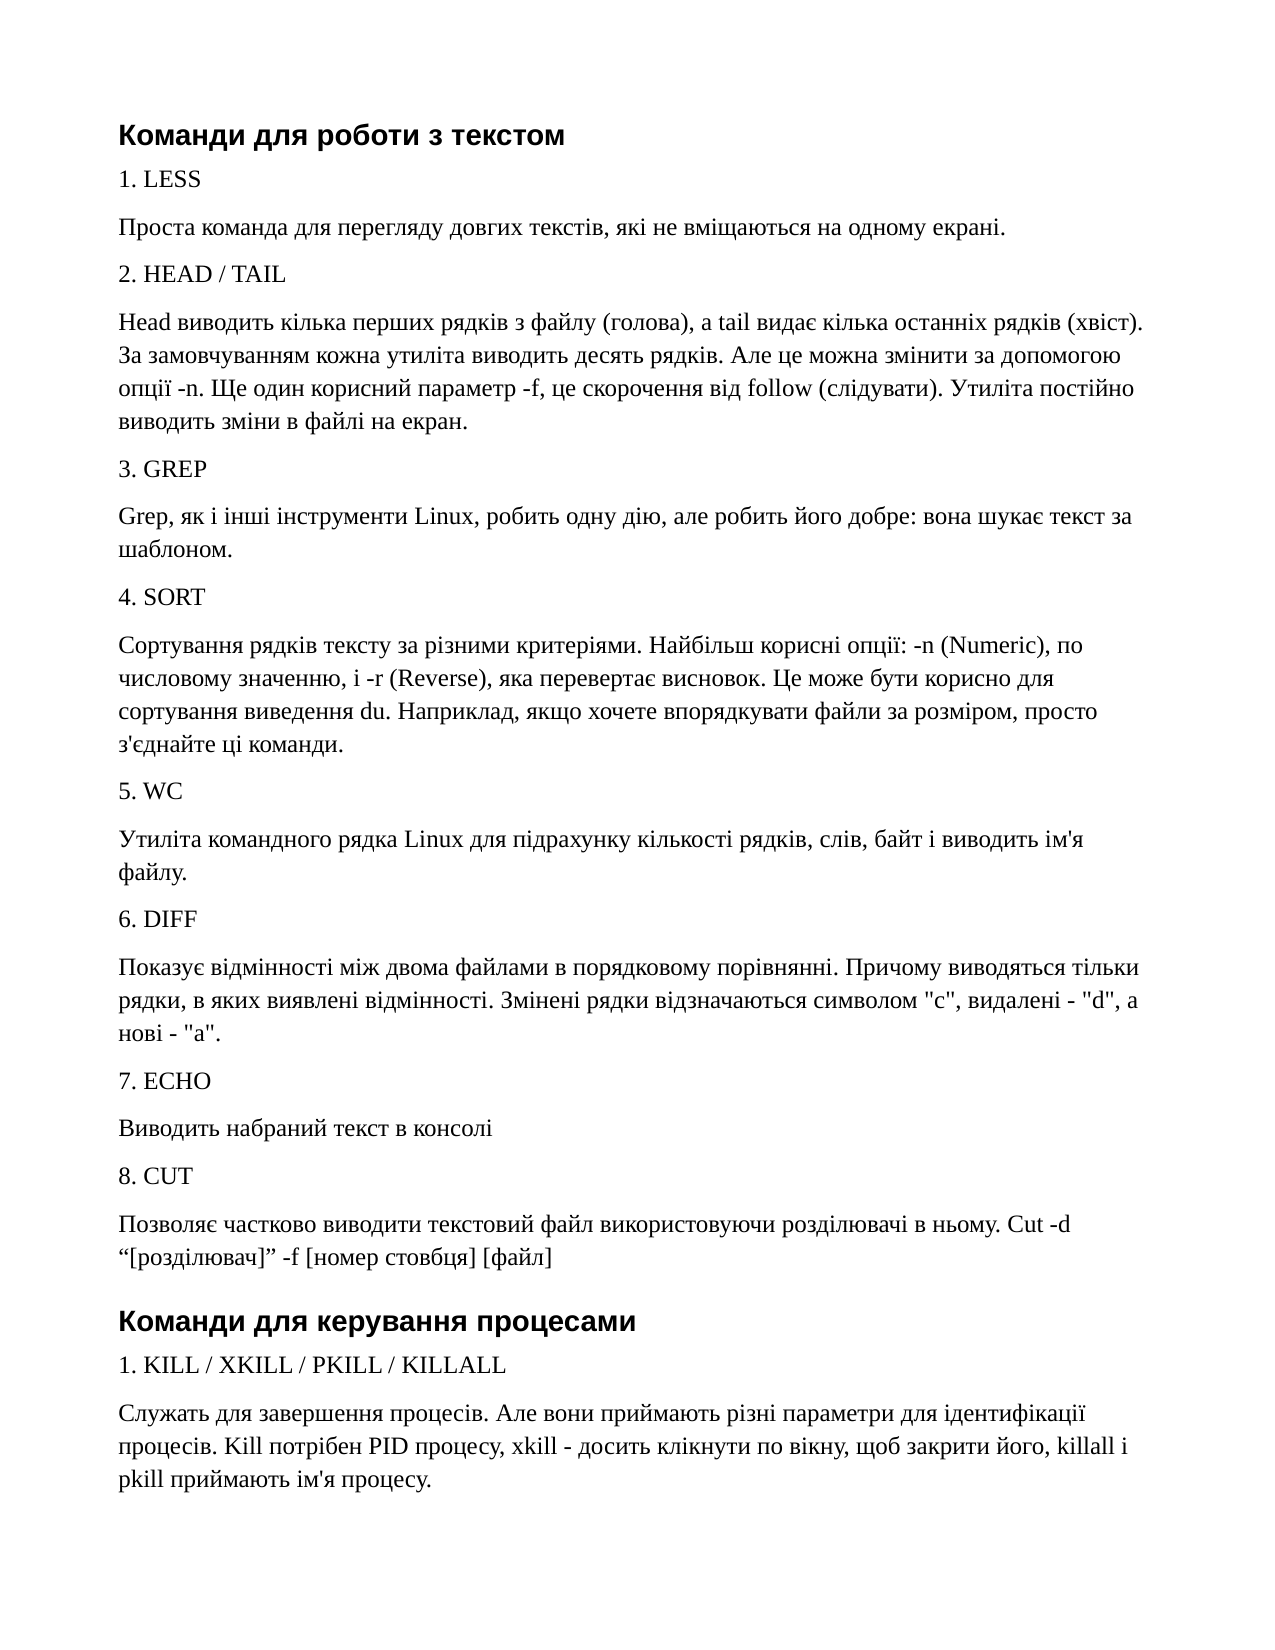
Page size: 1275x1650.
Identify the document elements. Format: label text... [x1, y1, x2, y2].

text Grep, як і інші інструменти Linux, робить одну дію, але робить його добре: вона шукає текст за шаблоном. [118, 501, 1157, 563]
text Позволяє частково виводити текстовий файл використовуючи розділювачі в ньому. Cut -d “[розділювач]” -f [номер стовбця] [файл] [118, 1209, 1157, 1270]
text Виводить набраний текст в консолі [118, 1113, 1157, 1142]
subtitle Команди для керування процесами [118, 1304, 1157, 1338]
text Служать для завершення процесів. Але вони приймають різні параметри для ідентифікації процесів. Kill потрібен PID процесу, xkill - досить клікнути по вікну, щоб закрити його, killall і pkill приймають ім'я процесу. [118, 1398, 1157, 1492]
text Показує відмінності між двома файлами в порядковому порівнянні. Причому виводяться тільки рядки, в яких виявлені відмінності. Змінені рядки відзначаються символом "c", видалені - "d", а нові - "а". [118, 952, 1157, 1047]
text 5. WC [118, 776, 1157, 805]
text 1. KILL / XKILL / PKILL / KILLALL [118, 1350, 1157, 1379]
text Сортування рядків тексту за різними критеріями. Найбільш корисні опції: -n (Numeric), по числовому значенню, і -r (Reverse), яка перевертає висновок. Це може бути корисно для сортування виведення du. Наприклад, якщо хочете впорядкувати файли за розміром, просто з'єднайте ці команди. [118, 630, 1157, 757]
text Утиліта командного рядка Linux для підрахунку кількості рядків, слів, байт і виводить ім'я файлу. [118, 824, 1157, 886]
text 6. DIFF [118, 904, 1157, 933]
text 3. GREP [118, 454, 1157, 483]
text 7. ECHO [118, 1066, 1157, 1094]
text Head виводить кілька перших рядків з файлу (голова), а tail видає кілька останніх рядків (хвіст). За замовчуванням кожна утиліта виводить десять рядків. Але це можна змінити за допомогою опції -n. Ще один корисний параметр -f, це скорочення від follow (слідувати). Утиліта постійно виводить зміни в файлі на екран. [118, 307, 1157, 435]
text 1. LESS [118, 164, 1157, 193]
text 4. SORT [118, 582, 1157, 611]
text Проста команда для перегляду довгих текстів, які не вміщаються на одному екрані. [118, 212, 1157, 241]
text 2. HEAD / TAIL [118, 259, 1157, 288]
subtitle Команди для роботи з текстом [118, 118, 1157, 152]
text 8. CUT [118, 1161, 1157, 1190]
